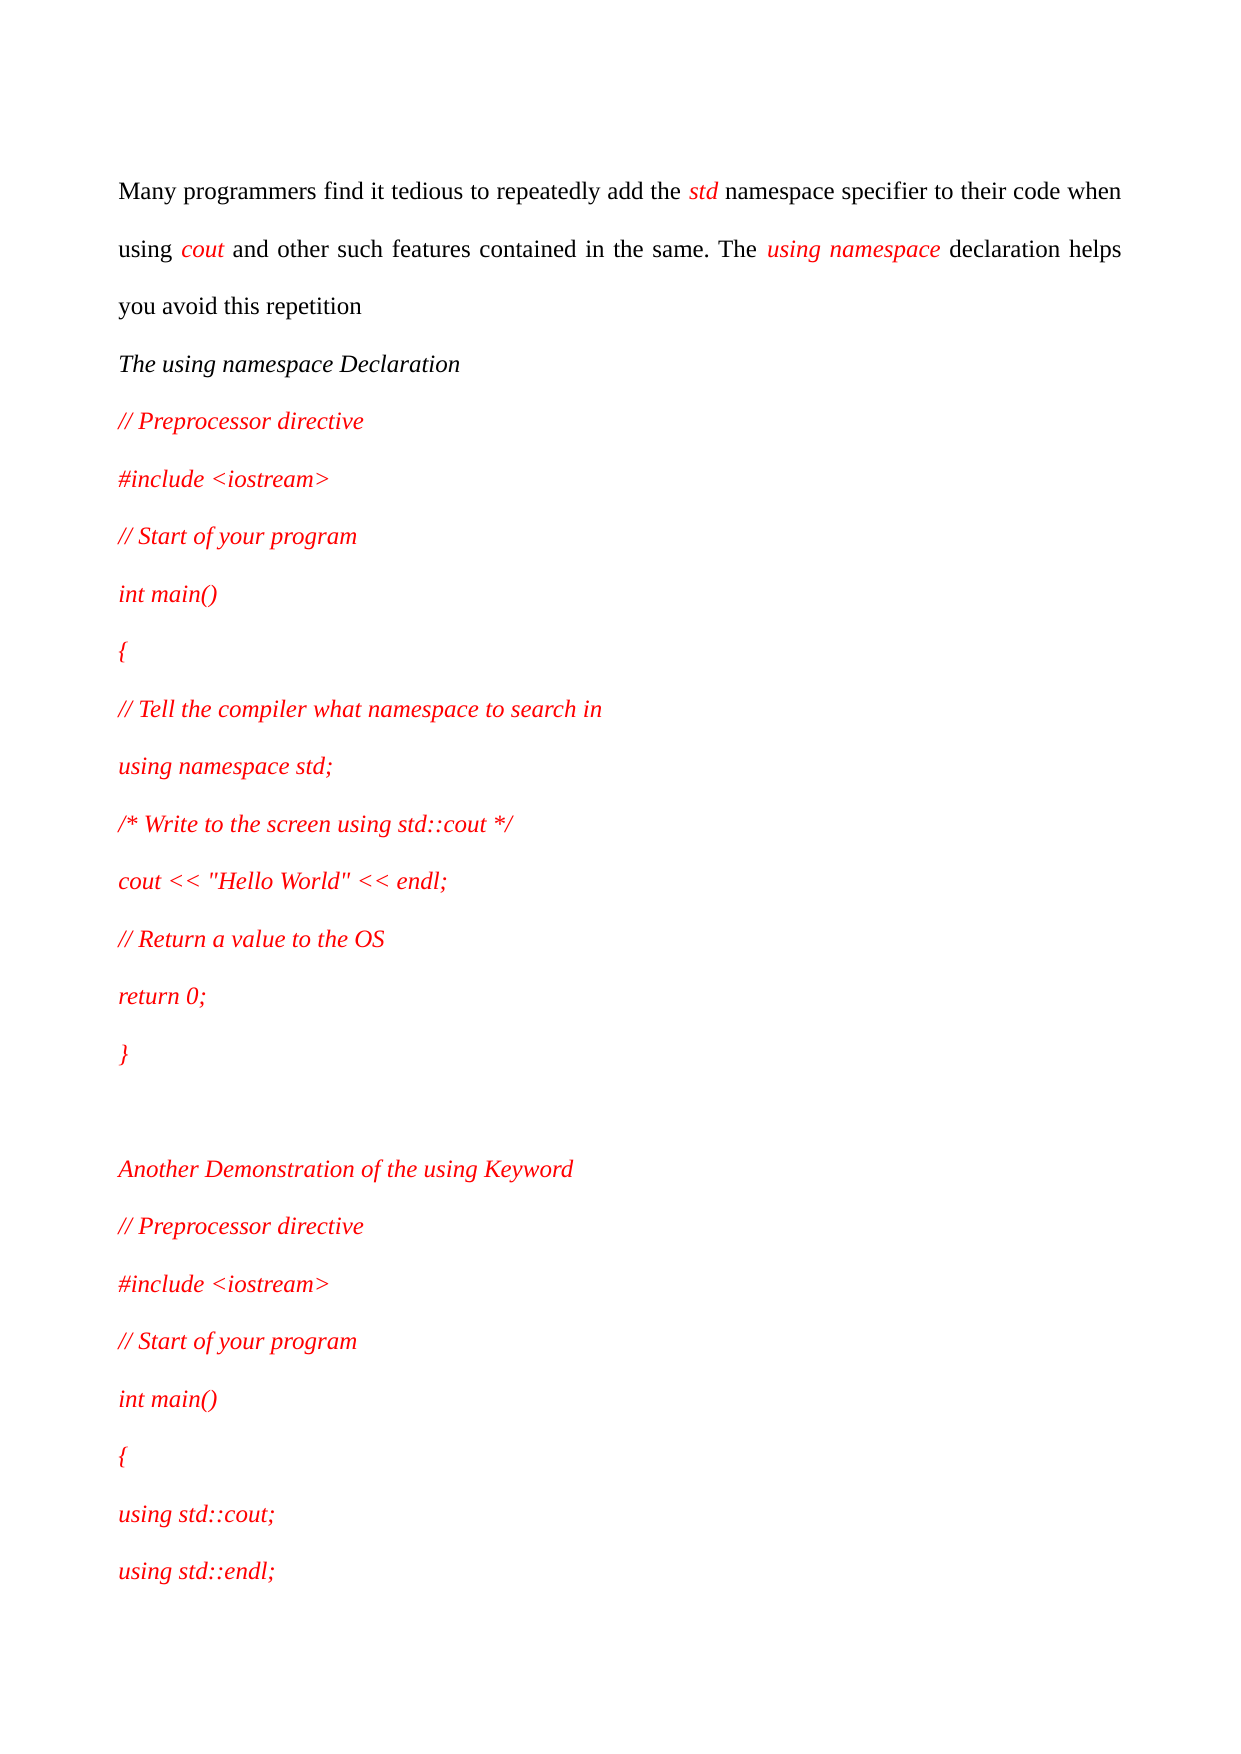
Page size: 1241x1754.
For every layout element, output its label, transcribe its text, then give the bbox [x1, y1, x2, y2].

text // Start of your program [118, 1326, 1122, 1355]
text The using namespace Declaration [118, 349, 1122, 378]
text Many programmers find it tedious to repeatedly add the std namespace specifier to their code when using cout and other such features contained in the same. The using namespace declaration helps you avoid this repetition [118, 176, 1122, 320]
text Another Demonstration of the using Keyword [118, 1154, 1122, 1183]
text using namespace std; [118, 751, 1122, 780]
text } [118, 1039, 1122, 1068]
text /* Write to the screen using std::cout */ [118, 809, 1122, 838]
text // Preprocessor directive [118, 406, 1122, 435]
text return 0; [118, 981, 1122, 1010]
text cout << "Hello World" << endl; [118, 866, 1122, 895]
text #include <iostream> [118, 1269, 1122, 1298]
text // Preprocessor directive [118, 1211, 1122, 1240]
text // Start of your program [118, 521, 1122, 550]
text int main() [118, 579, 1122, 608]
text // Return a value to the OS [118, 924, 1122, 953]
text // Tell the compiler what namespace to search in [118, 694, 1122, 723]
text #include <iostream> [118, 464, 1122, 493]
text using std::endl; [118, 1556, 1122, 1585]
text int main() [118, 1384, 1122, 1413]
text using std::cout; [118, 1499, 1122, 1528]
text { [118, 1441, 1122, 1470]
text { [118, 636, 1122, 665]
